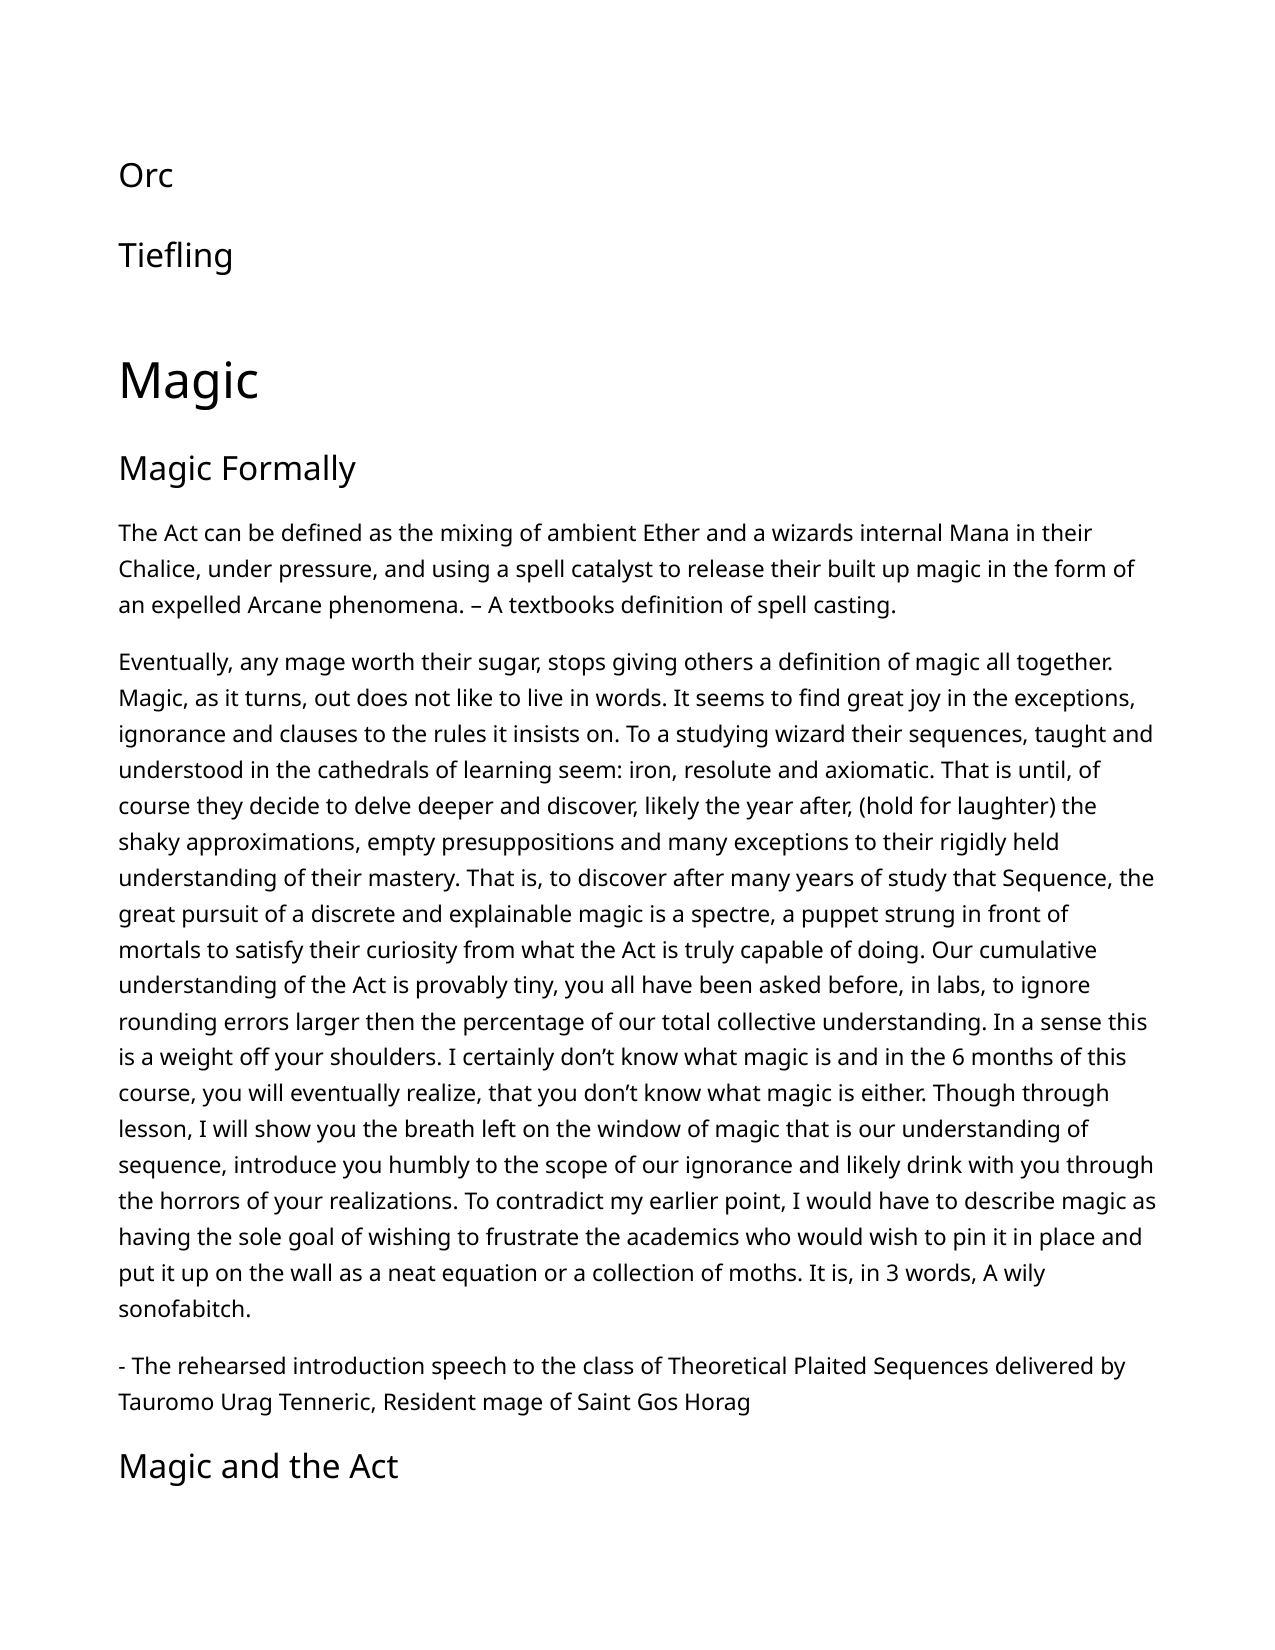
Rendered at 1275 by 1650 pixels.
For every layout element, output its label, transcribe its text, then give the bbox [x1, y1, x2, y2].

text - The rehearsed introduction speech to the class of Theoretical Plaited Sequences delivered by Tauromo Urag Tenneric, Resident mage of Saint Gos Horag [118, 1350, 1157, 1417]
text Magic Formally [118, 444, 1157, 490]
text Magic and the Act [118, 1442, 1157, 1488]
text Tiefling [118, 232, 1157, 277]
text Eventually, any mage worth their sugar, stops giving others a definition of magic all together. Magic, as it turns, out does not like to live in words. It seems to find great joy in the exceptions, ignorance and clauses to the rules it insists on. To a studying wizard their sequences, taught and understood in the cathedrals of learning seem: iron, resolute and axiomatic. That is until, of course they decide to delve deeper and discover, likely the year after, (hold for laughter) the shaky approximations, empty presuppositions and many exceptions to their rigidly held understanding of their mastery. That is, to discover after many years of study that Sequence, the great pursuit of a discrete and explainable magic is a spectre, a puppet strung in front of mortals to satisfy their curiosity from what the Act is truly capable of doing. Our cumulative understanding of the Act is provably tiny, you all have been asked before, in labs, to ignore rounding errors larger then the percentage of our total collective understanding. In a sense this is a weight off your shoulders. I certainly don’t know what magic is and in the 6 months of this course, you will eventually realize, that you don’t know what magic is either. Though through lesson, I will show you the breath left on the window of magic that is our understanding of sequence, introduce you humbly to the scope of our ignorance and likely drink with you through the horrors of your realizations. To contradict my earlier point, I would have to describe magic as having the sole goal of wishing to frustrate the academics who would wish to pin it in place and put it up on the wall as a neat equation or a collection of moths. It is, in 3 words, A wily sonofabitch. [118, 646, 1157, 1324]
text The Act can be defined as the mixing of ambient Ether and a wizards internal Mana in their Chalice, under pressure, and using a spell catalyst to release their built up magic in the form of an expelled Arcane phenomena. – A textbooks definition of spell casting. [118, 517, 1157, 621]
text Magic [118, 345, 1157, 413]
text Orc [118, 152, 1157, 198]
